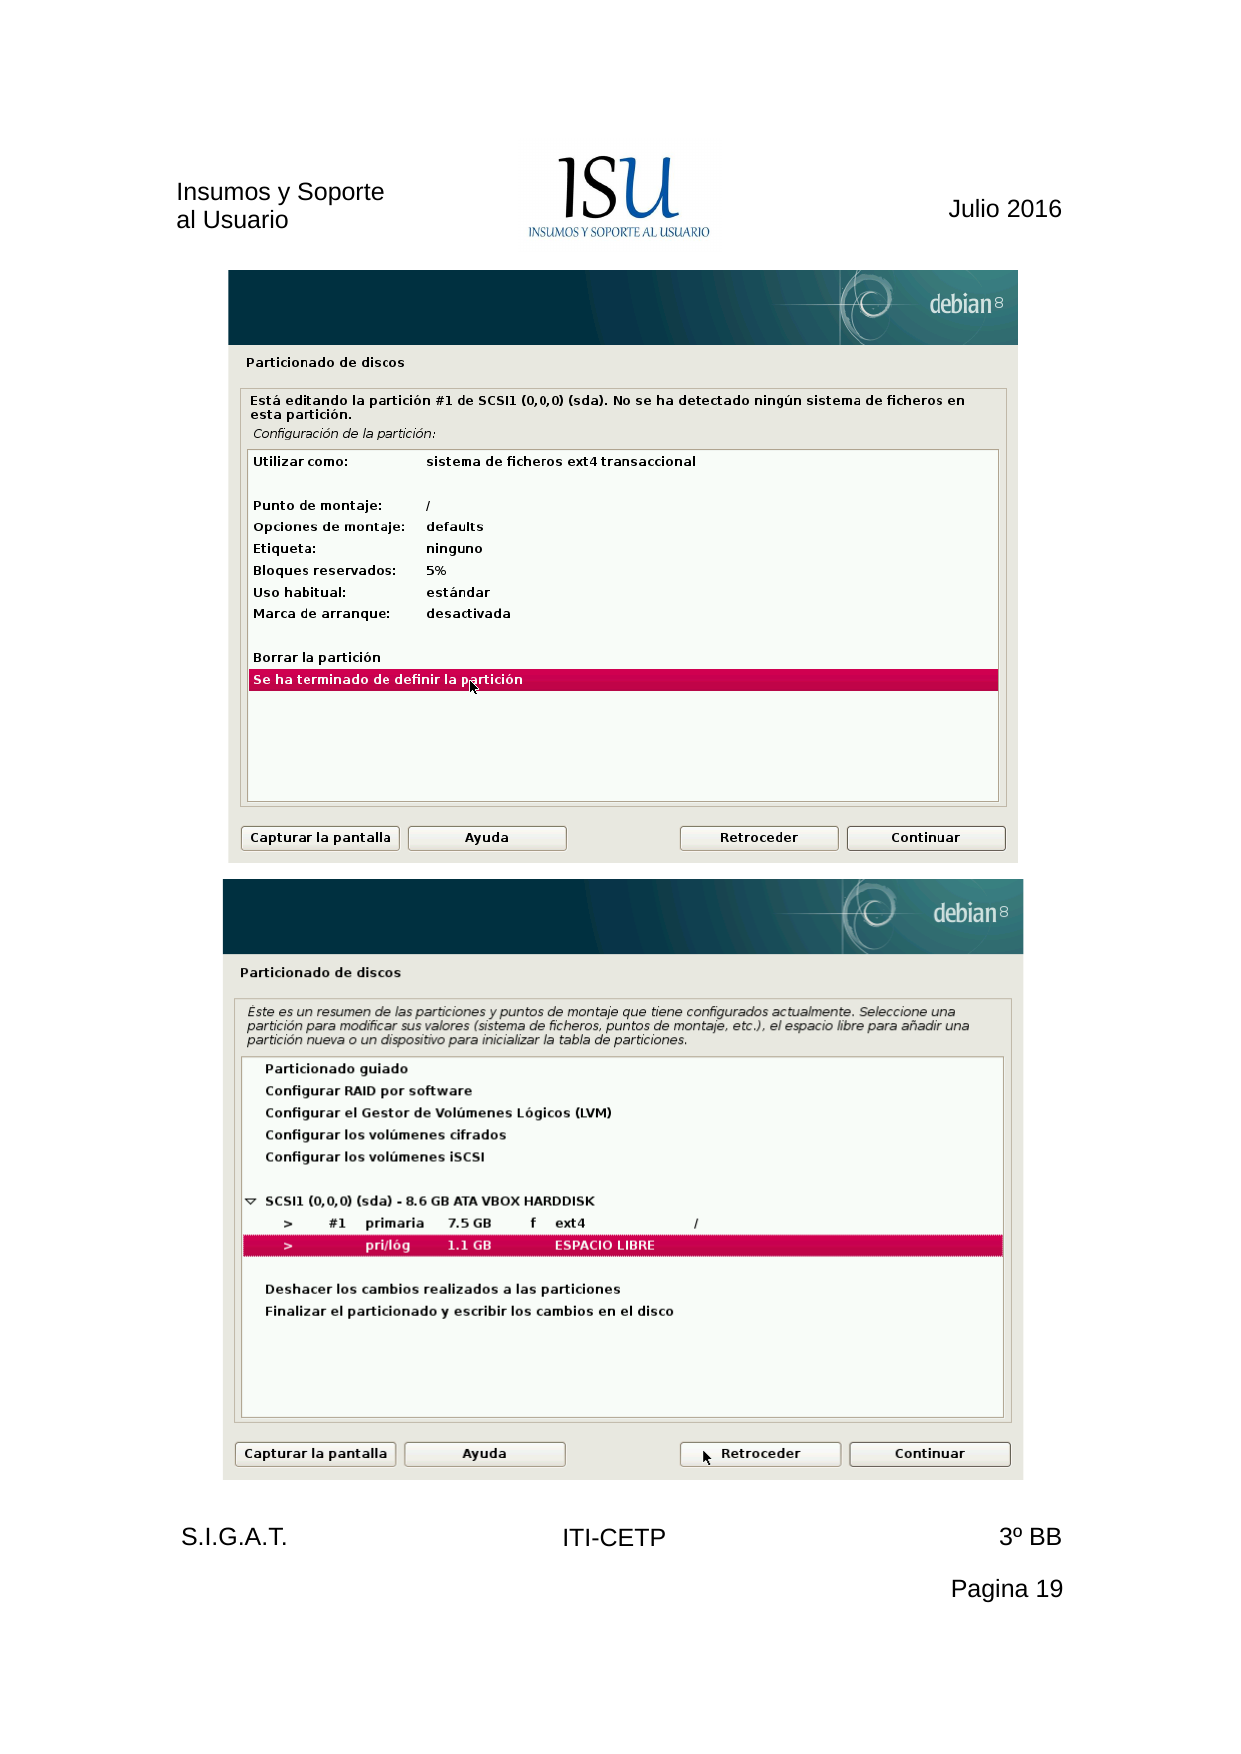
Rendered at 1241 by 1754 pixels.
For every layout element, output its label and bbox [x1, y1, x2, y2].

picture [228, 270, 1018, 863]
picture [517, 138, 723, 252]
picture [222, 879, 1024, 1480]
